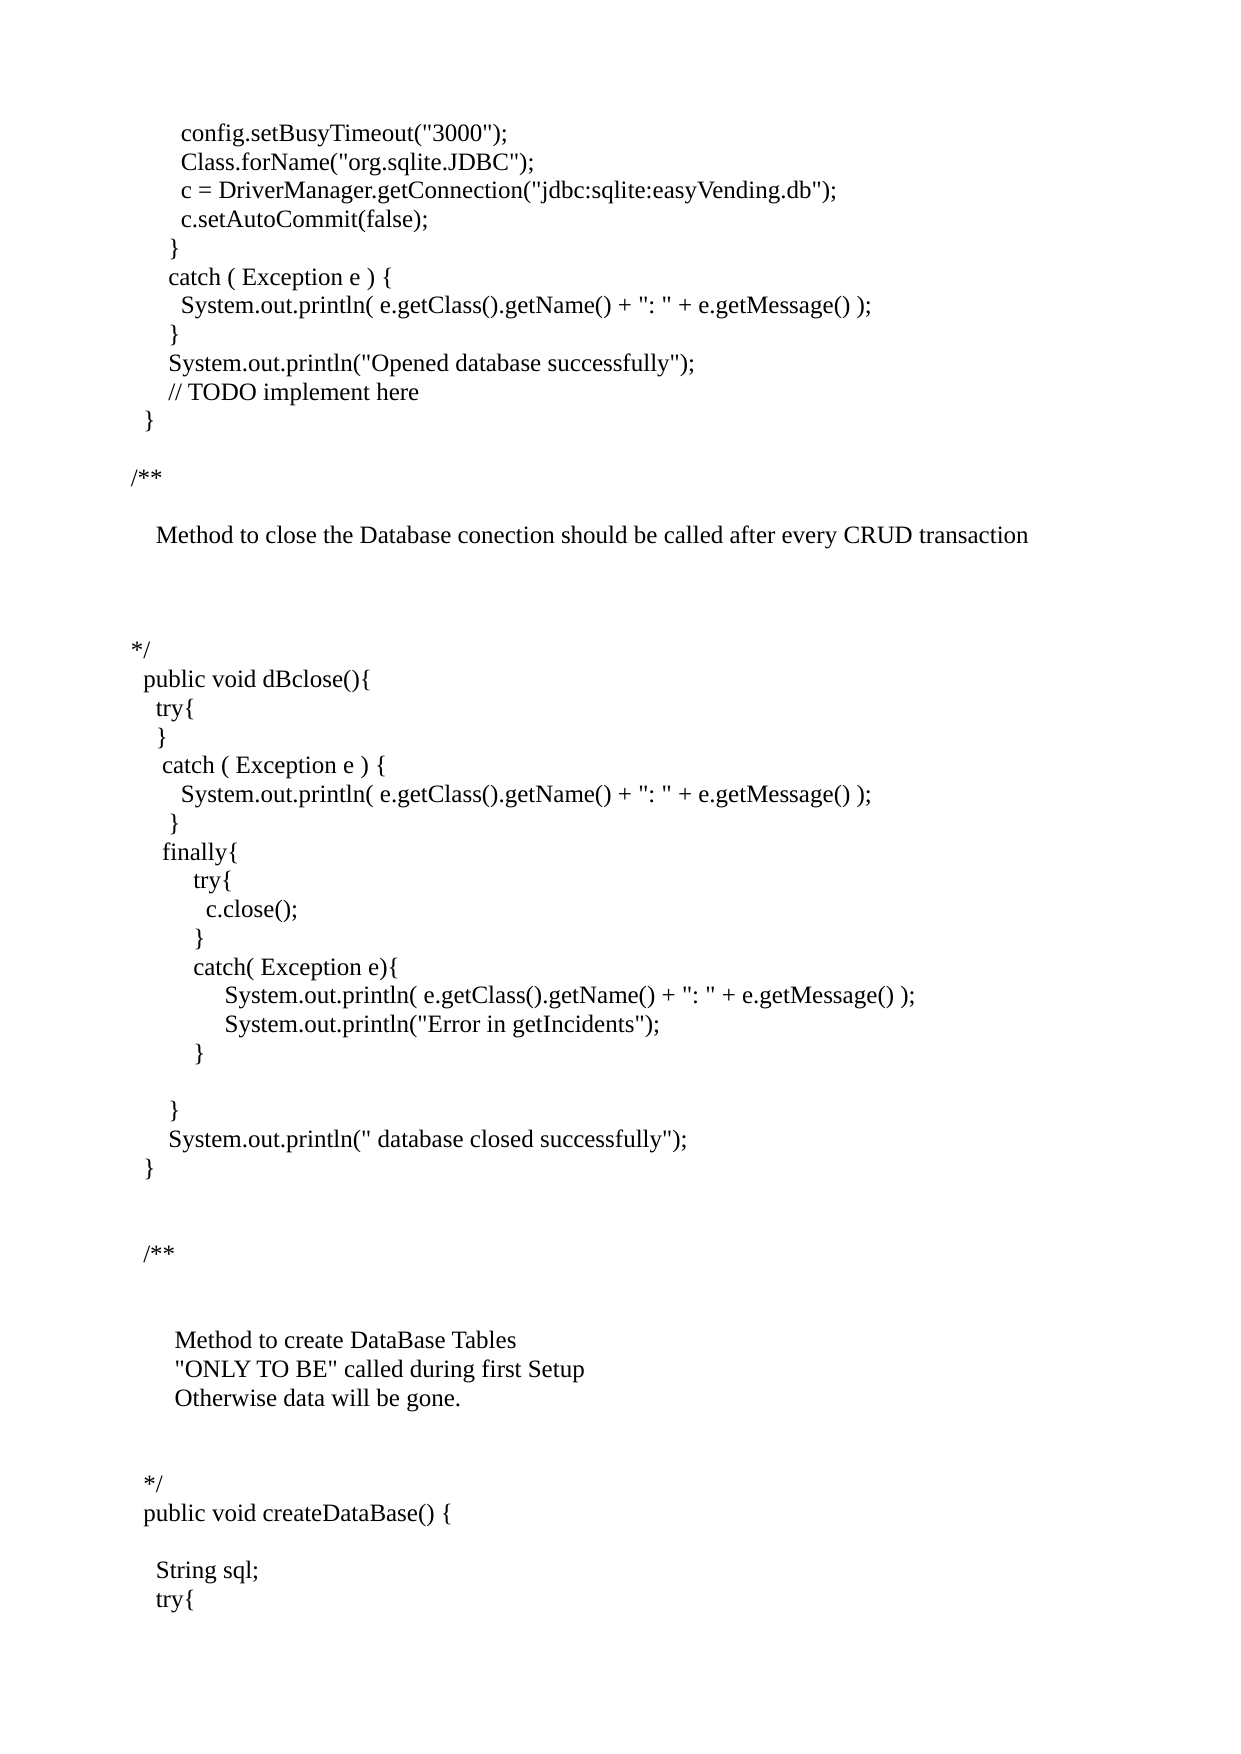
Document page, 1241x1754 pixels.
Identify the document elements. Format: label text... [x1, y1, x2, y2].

text } [118, 923, 1122, 952]
text public void createDataBase() { [118, 1498, 1122, 1527]
text try{ [118, 693, 1122, 722]
text } [118, 1153, 1122, 1182]
text try{ [118, 866, 1122, 894]
text Method to close the Database conection should be called after every CRUD transaction [118, 521, 1122, 549]
text } [118, 233, 1122, 262]
text c.close(); [118, 894, 1122, 923]
text catch ( Exception e ) { [118, 262, 1122, 291]
text System.out.println("Opened database successfully"); [118, 348, 1122, 377]
text public void dBclose(){ [118, 664, 1122, 693]
text catch( Exception e){ [118, 952, 1122, 981]
text } [118, 1038, 1122, 1067]
text try{ [118, 1584, 1122, 1613]
text c = DriverManager.getConnection("jdbc:sqlite:easyVending.db"); [118, 176, 1122, 204]
text finally{ [118, 837, 1122, 866]
text System.out.println("Error in getIncidents"); [118, 1009, 1122, 1038]
text */ [118, 636, 1122, 664]
text /** [118, 463, 1122, 492]
text System.out.println(" database closed successfully"); [118, 1124, 1122, 1153]
text config.setBusyTimeout("3000"); [118, 118, 1122, 147]
text } [118, 1096, 1122, 1124]
text System.out.println( e.getClass().getName() + ": " + e.getMessage() ); [118, 291, 1122, 319]
text /** [118, 1239, 1122, 1268]
text } [118, 319, 1122, 348]
text } [118, 808, 1122, 837]
text */ [118, 1469, 1122, 1498]
text Method to create DataBase Tables [118, 1326, 1122, 1354]
text // TODO implement here [118, 377, 1122, 406]
text } [118, 722, 1122, 751]
text System.out.println( e.getClass().getName() + ": " + e.getMessage() ); [118, 981, 1122, 1009]
text "ONLY TO BE" called during first Setup [118, 1354, 1122, 1383]
text Class.forName("org.sqlite.JDBC"); [118, 147, 1122, 176]
text Otherwise data will be gone. [118, 1383, 1122, 1412]
text System.out.println( e.getClass().getName() + ": " + e.getMessage() ); [118, 779, 1122, 808]
text String sql; [118, 1556, 1122, 1584]
text c.setAutoCommit(false); [118, 204, 1122, 233]
text } [118, 406, 1122, 434]
text catch ( Exception e ) { [118, 751, 1122, 779]
